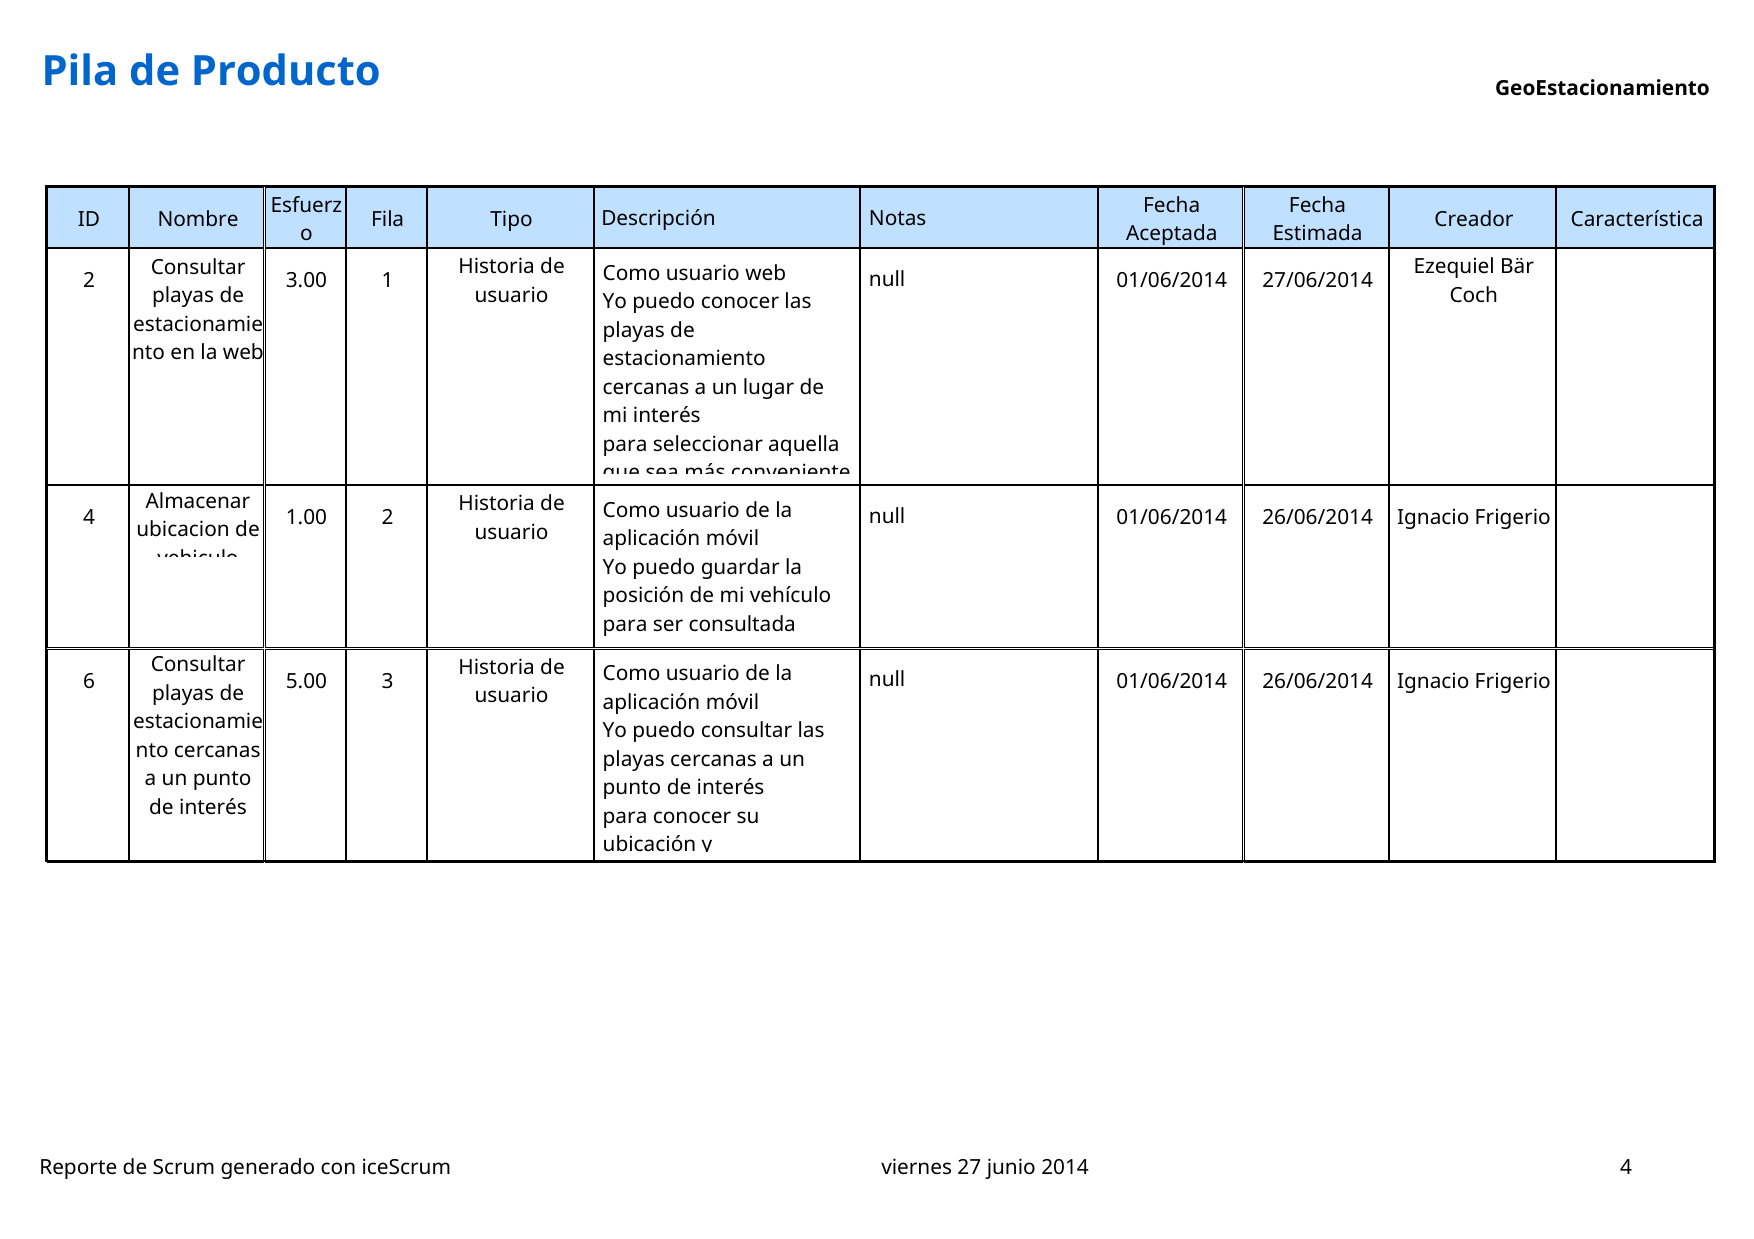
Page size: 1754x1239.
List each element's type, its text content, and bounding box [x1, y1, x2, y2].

table_cell [773, 41, 1146, 67]
table_header [45, 0, 514, 41]
table_cell viernes 27 junio 2014 [514, 1152, 1456, 1192]
table_cell [266, 711, 345, 860]
table_cell [1146, 863, 1456, 1152]
table_header 01/06/2014 [1099, 650, 1242, 711]
table_header Ezequiel Bär Coch [1390, 249, 1555, 311]
table_cell [1390, 711, 1555, 860]
table_cell Como usuario web Yo puedo conocer las playas de estacionamiento cercanas a un lugar de mi interés para seleccionar aquella que sea más conveniente entre ellas [603, 258, 853, 474]
table_cell Como usuario de la aplicación móvil Yo puedo guardar la posición de mi vehículo para ser consultada posteriormente [603, 495, 853, 637]
table_cell [1390, 311, 1555, 484]
table_header Creador [1390, 188, 1555, 247]
table_cell [595, 258, 602, 474]
table_cell [1099, 311, 1242, 484]
table_header [861, 249, 869, 258]
table_cell [1716, 68, 1753, 96]
table_header Ignacio Frigerio [1390, 650, 1555, 711]
table_cell [0, 863, 39, 1152]
table_cell [1704, 1152, 1709, 1192]
table_cell [1716, 41, 1753, 67]
table_cell [428, 311, 593, 484]
table_cell [130, 369, 263, 484]
table_cell null [869, 659, 1095, 699]
table_cell [0, 1152, 39, 1192]
table_cell [1099, 547, 1242, 647]
table_cell [45, 108, 514, 184]
table_header [861, 237, 1097, 247]
table_cell [861, 536, 1097, 647]
table_header 01/06/2014 [1099, 249, 1242, 311]
table_cell [853, 659, 859, 852]
table_cell [130, 818, 263, 860]
table_cell [1704, 108, 1709, 184]
table_header [595, 249, 602, 258]
table_cell [0, 108, 39, 184]
table_cell [0, 68, 39, 96]
table_cell [1245, 311, 1388, 484]
table_header Tipo [428, 188, 593, 247]
table_cell [861, 197, 869, 237]
table_cell [0, 96, 39, 108]
table_cell 4 [1620, 1152, 1703, 1192]
table_cell [1557, 547, 1713, 647]
table_cell [1146, 108, 1456, 184]
table_cell [1716, 108, 1753, 184]
table_cell [595, 659, 602, 852]
table_header 6 [48, 650, 128, 711]
table_cell [595, 495, 602, 637]
table_header [595, 237, 859, 247]
table_header [773, 0, 1146, 41]
table_cell Notas [869, 197, 1095, 237]
table_header [1456, 0, 1620, 41]
table_cell [41, 41, 773, 108]
table_header Pila de Producto [41, 41, 772, 96]
table_header [869, 249, 1095, 258]
table_header Nombre [130, 188, 263, 247]
table_header 27/06/2014 [1245, 249, 1388, 311]
table_cell [514, 108, 773, 184]
table_header Historia de usuario [428, 486, 593, 547]
table_header [861, 486, 869, 495]
table_header [851, 188, 859, 197]
table_header [1146, 0, 1456, 41]
table_cell [1456, 108, 1620, 184]
table_header Esfuerzo [266, 188, 345, 247]
table_header 26/06/2014 [1245, 650, 1388, 711]
table_cell [861, 495, 869, 536]
table_header [1710, 0, 1716, 41]
table_header [1704, 0, 1709, 41]
table_header 5.00 [266, 650, 345, 711]
table_cell [1710, 41, 1716, 67]
table_cell [1557, 711, 1713, 860]
table_cell [48, 711, 128, 860]
table_cell [773, 108, 1146, 184]
table_header [1557, 486, 1713, 547]
table_header ID [48, 188, 128, 247]
table_header [853, 650, 859, 658]
table_header Fecha Aceptada [1099, 188, 1242, 247]
table_cell [595, 723, 859, 860]
table_cell [1716, 1152, 1753, 1192]
table_header Fecha Estimada [1245, 188, 1388, 247]
table_cell [1716, 96, 1753, 108]
table_header Consultar playas de estacionamiento cercanas a un punto de interés [130, 650, 263, 818]
table_cell [851, 197, 859, 237]
table_cell [853, 495, 859, 637]
table_cell [1716, 185, 1753, 862]
table_cell [1710, 108, 1716, 184]
table_cell [1245, 547, 1388, 647]
table_cell GeoEstacionamiento [1146, 68, 1709, 108]
table_header 1 [347, 249, 426, 311]
table_cell [0, 41, 39, 67]
table_cell [595, 294, 859, 484]
table_cell [595, 560, 859, 647]
table_cell [514, 863, 773, 1152]
table_cell [266, 311, 345, 484]
table_cell null [869, 495, 1095, 536]
table_cell [1557, 311, 1713, 484]
table_cell [1710, 68, 1716, 96]
table_header [603, 650, 853, 658]
table_header [595, 188, 601, 197]
table_header [603, 249, 853, 258]
table_header Historia de usuario [428, 249, 593, 311]
table_cell [1099, 711, 1242, 860]
table_header [861, 650, 869, 658]
table_header [595, 486, 602, 495]
table_header [1557, 650, 1713, 711]
table_header Fila [347, 188, 426, 247]
table_header 3 [347, 650, 426, 711]
table_header 2 [48, 249, 128, 311]
table_header Almacenar ubicacion de vehiculo [130, 486, 263, 557]
table_cell [1710, 96, 1716, 108]
table_cell [130, 557, 263, 647]
table_cell [45, 863, 514, 1152]
table_header Historia de usuario [428, 650, 593, 711]
table_cell [347, 711, 426, 860]
table_cell [1710, 863, 1716, 1152]
table_header 3.00 [266, 249, 345, 311]
table_header 26/06/2014 [1245, 486, 1388, 547]
table_header [514, 0, 773, 41]
table_cell [1716, 863, 1753, 1152]
table_header [861, 188, 869, 197]
table_cell [861, 258, 869, 298]
table_cell [48, 311, 128, 484]
table_header [1557, 249, 1713, 311]
table_header [869, 486, 1095, 495]
table_cell [48, 547, 128, 647]
table_cell [595, 197, 601, 237]
table_header [0, 0, 39, 41]
table_cell [1622, 108, 1703, 184]
table_header [853, 249, 859, 258]
table_cell [428, 547, 593, 647]
table_header Consultar playas de estacionamiento en la web [130, 249, 263, 369]
table_header [1146, 41, 1709, 67]
table_cell [1710, 1152, 1716, 1192]
table_cell [773, 96, 1146, 108]
table_header [1622, 0, 1703, 41]
table_cell [773, 863, 1146, 1152]
table_cell [347, 311, 426, 484]
table_header 1.00 [266, 486, 345, 547]
table_cell [1456, 863, 1620, 1152]
table_header 4 [48, 486, 128, 547]
table_cell Reporte de Scrum generado con iceScrum [39, 1152, 514, 1192]
table_cell [266, 547, 345, 647]
table_cell [428, 711, 593, 860]
table_cell null [869, 258, 1095, 298]
table_cell [1622, 863, 1703, 1152]
table_cell [861, 659, 869, 699]
table_header [601, 188, 851, 197]
table_header 01/06/2014 [1099, 486, 1242, 547]
table_cell [1456, 1152, 1620, 1192]
table_cell [347, 547, 426, 647]
table_cell Como usuario de la aplicación móvil Yo puedo consultar las playas cercanas a un punto de interés para conocer su ubicación y disponibilidad [603, 659, 853, 852]
table_header [595, 650, 602, 658]
table_cell [0, 185, 39, 862]
table_header Ignacio Frigerio [1390, 486, 1555, 547]
table_cell [1245, 711, 1388, 860]
table_cell [853, 258, 859, 474]
table_cell [861, 699, 1097, 860]
table_header [853, 486, 859, 495]
table_header [869, 188, 1095, 197]
table_cell [1704, 863, 1709, 1152]
table_cell [1390, 547, 1555, 647]
table_header [603, 486, 853, 495]
table_header [869, 650, 1095, 658]
table_cell [773, 68, 1146, 96]
table_header [1716, 0, 1753, 41]
table_header Característica [1557, 188, 1713, 247]
table_header 2 [347, 486, 426, 547]
table_cell [861, 298, 1097, 484]
table_cell Descripción [601, 197, 851, 237]
